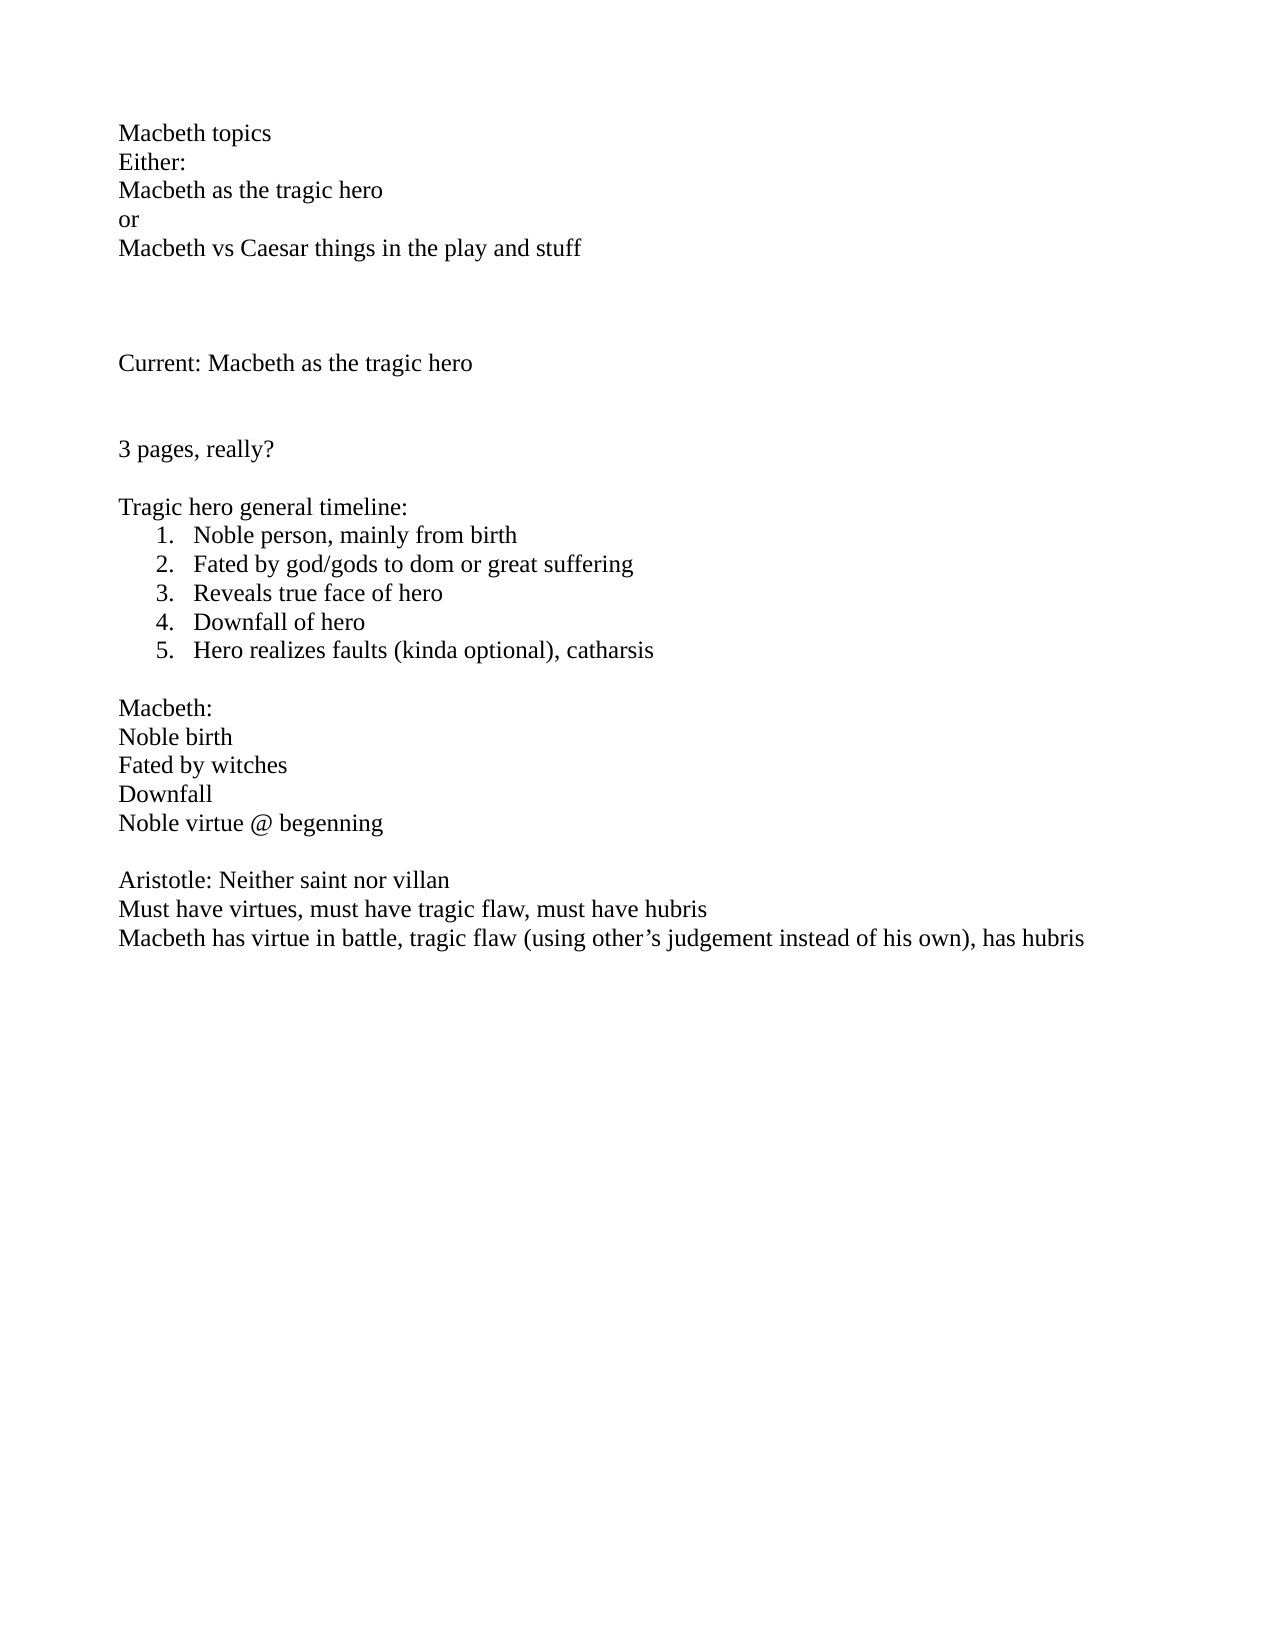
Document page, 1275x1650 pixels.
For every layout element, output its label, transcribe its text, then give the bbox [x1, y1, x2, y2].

text 3 pages, really? [118, 434, 1157, 463]
list Fated by god/gods to dom or great suffering [156, 549, 1157, 578]
text Noble birth [118, 722, 1157, 751]
list Noble person, mainly from birth [156, 521, 1157, 549]
text Fated by witches [118, 751, 1157, 779]
text Downfall [118, 779, 1157, 808]
text Aristotle: Neither saint nor villan [118, 866, 1157, 894]
text Macbeth has virtue in battle, tragic flaw (using other’s judgement instead of his own), has hubris [118, 923, 1157, 952]
text Current: Macbeth as the tragic hero [118, 348, 1157, 377]
text or [118, 204, 1157, 233]
text Must have virtues, must have tragic flaw, must have hubris [118, 894, 1157, 923]
text Either: [118, 147, 1157, 176]
list Downfall of hero [156, 607, 1157, 636]
text Macbeth as the tragic hero [118, 176, 1157, 204]
text Tragic hero general timeline: [118, 492, 1157, 521]
text Noble virtue @ begenning [118, 808, 1157, 837]
text Macbeth topics [118, 118, 1157, 147]
text Macbeth: [118, 693, 1157, 722]
text Macbeth vs Caesar things in the play and stuff [118, 233, 1157, 262]
list Hero realizes faults (kinda optional), catharsis [156, 636, 1157, 664]
list Reveals true face of hero [156, 578, 1157, 607]
